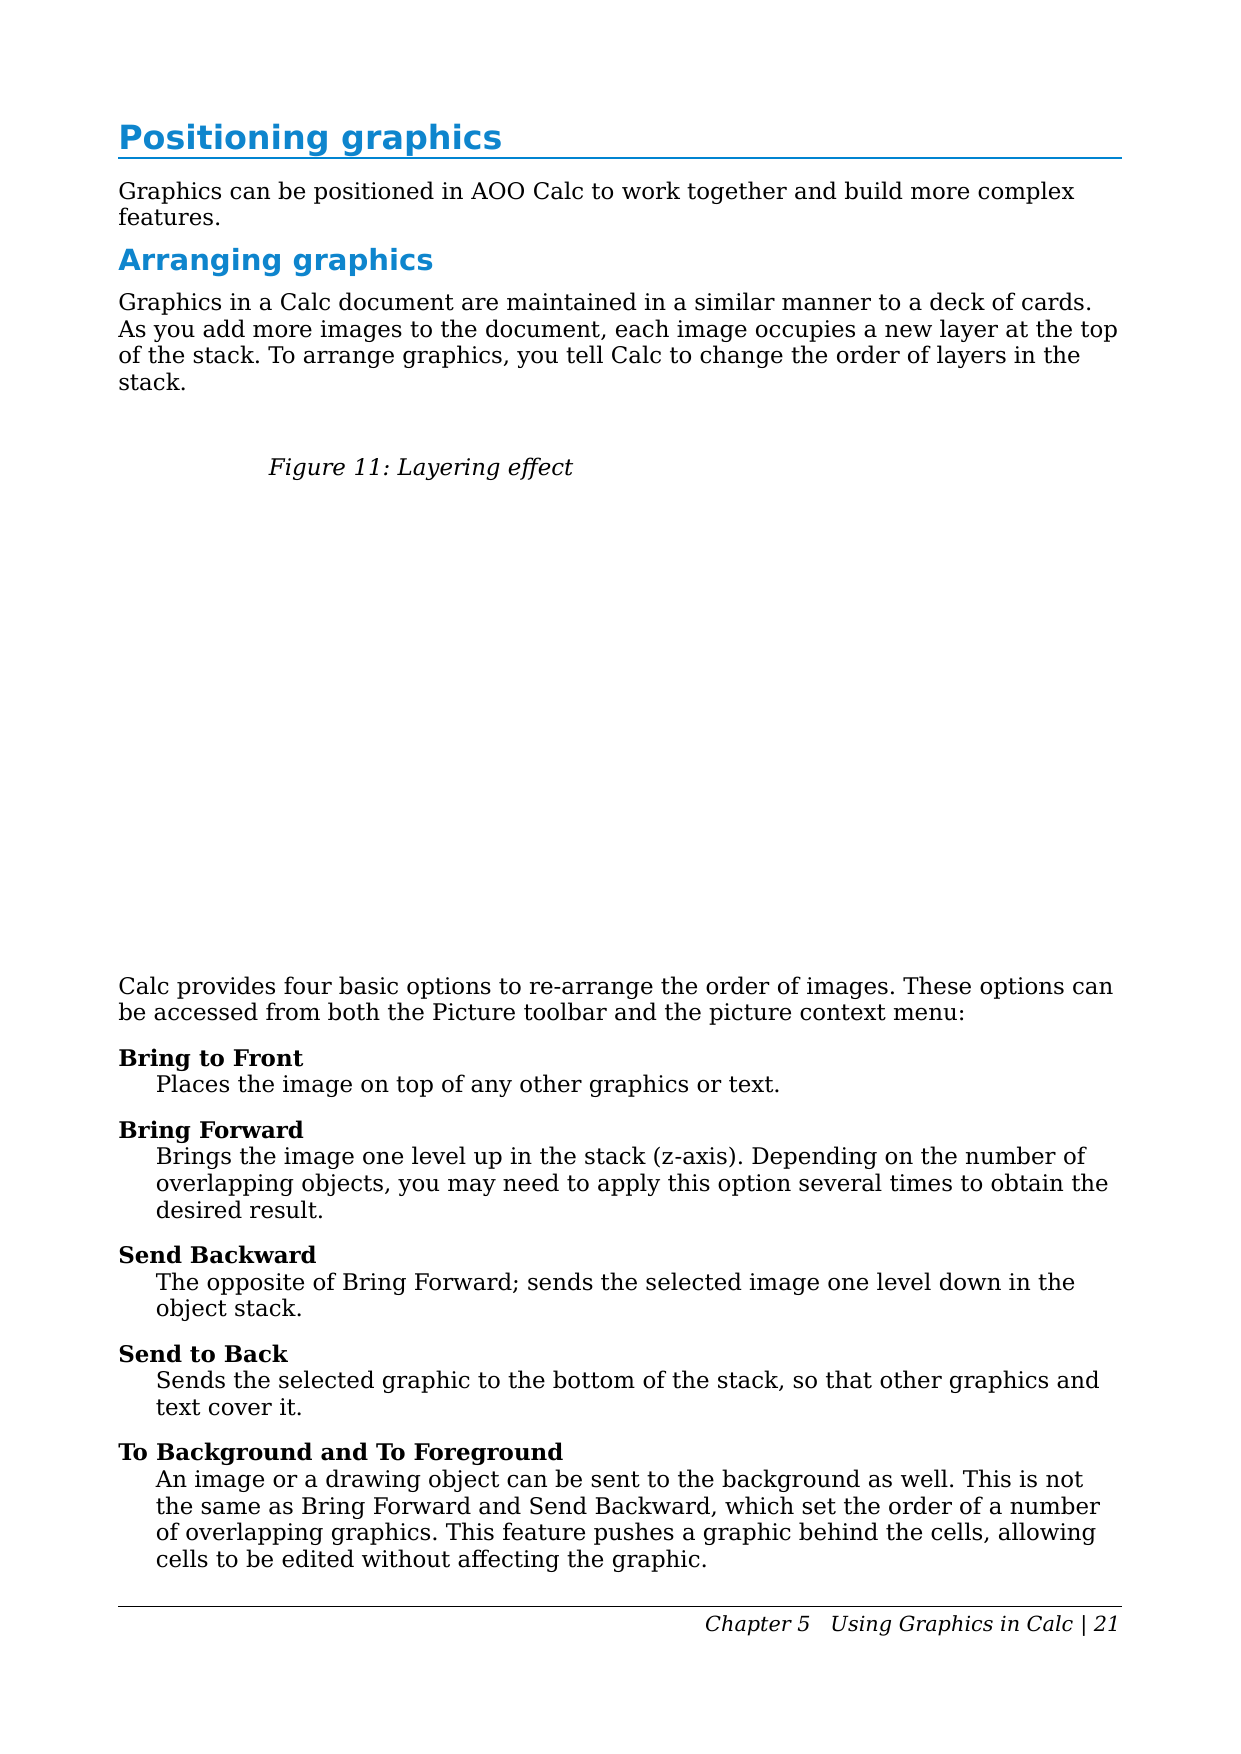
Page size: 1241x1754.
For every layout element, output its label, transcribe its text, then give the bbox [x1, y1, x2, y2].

text Bring Forward [118, 1117, 1122, 1143]
text Figure 11: Layering effect [269, 454, 971, 481]
text To Background and To Foreground [118, 1439, 1122, 1466]
text An image or a drawing object can be sent to the background as well. This is not the same as Bring Forward and Send Backward, which set the order of a number of overlapping graphics. This feature pushes a graphic behind the cells, allowing cells to be edited without affecting the graphic. [156, 1466, 1122, 1573]
subtitle Arranging graphics [118, 243, 1122, 277]
subtitle Positioning graphics [118, 118, 1122, 157]
text Graphics can be positioned in AOO Calc to work together and build more complex features. [118, 178, 1122, 231]
text Send Backward [118, 1242, 1122, 1269]
text Send to Back [118, 1341, 1122, 1367]
text Sends the selected graphic to the bottom of the stack, so that other graphics and text cover it. [156, 1367, 1122, 1421]
text Calc provides four basic options to re-arrange the order of images. These options can be accessed from both the Picture toolbar and the picture context menu: [118, 973, 1122, 1026]
text Brings the image one level up in the stack (z‑axis). Depending on the number of overlapping objects, you may need to apply this option several times to obtain the desired result. [156, 1143, 1122, 1223]
text Graphics in a Calc document are maintained in a similar manner to a deck of cards. As you add more images to the document, each image occupies a new layer at the top of the stack. To arrange graphics, you tell Calc to change the order of layers in the stack. [118, 289, 1122, 396]
text Places the image on top of any other graphics or text. [156, 1072, 1122, 1098]
text Bring to Front [118, 1045, 1122, 1072]
text The opposite of Bring Forward; sends the selected image one level down in the object stack. [156, 1269, 1122, 1322]
